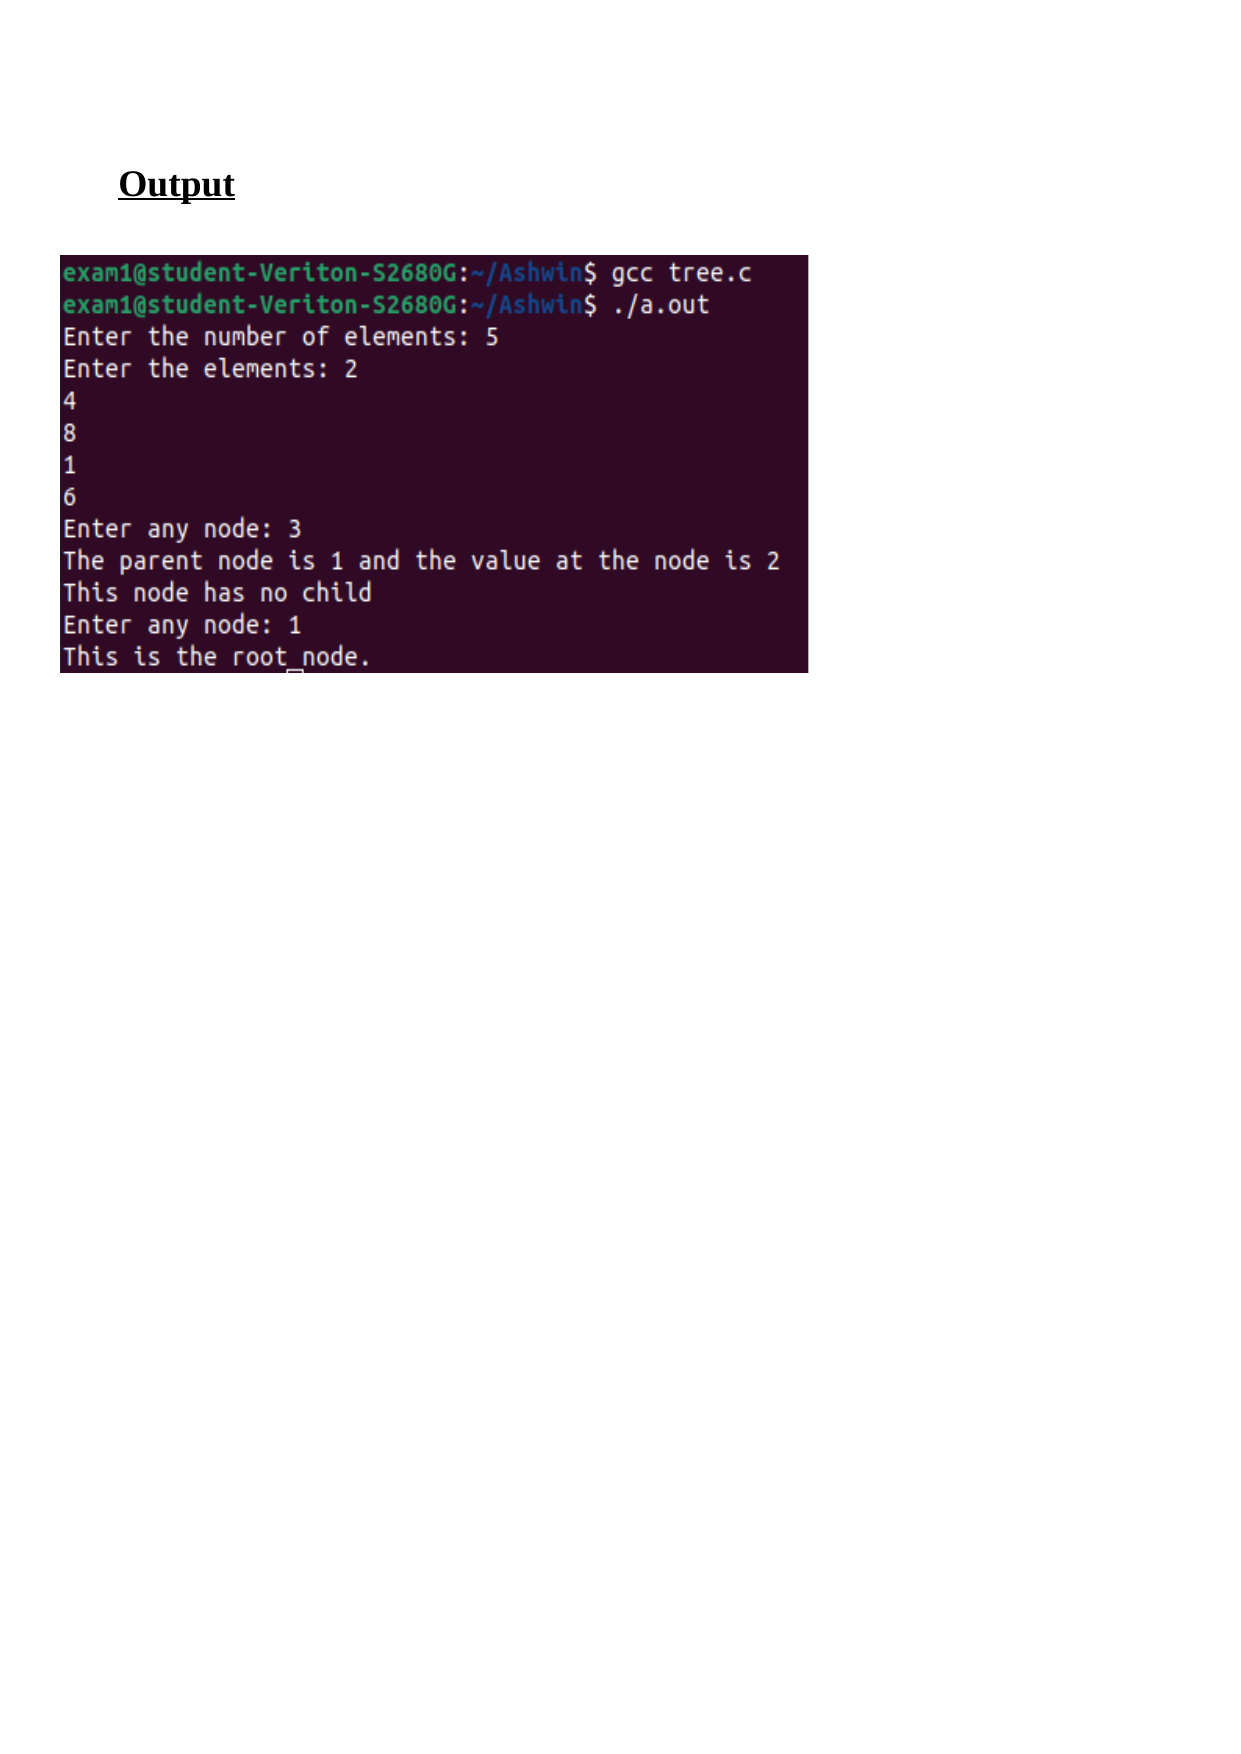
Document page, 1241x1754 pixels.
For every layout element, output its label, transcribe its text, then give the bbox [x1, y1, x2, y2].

text Output [118, 161, 1122, 204]
picture [60, 255, 809, 673]
